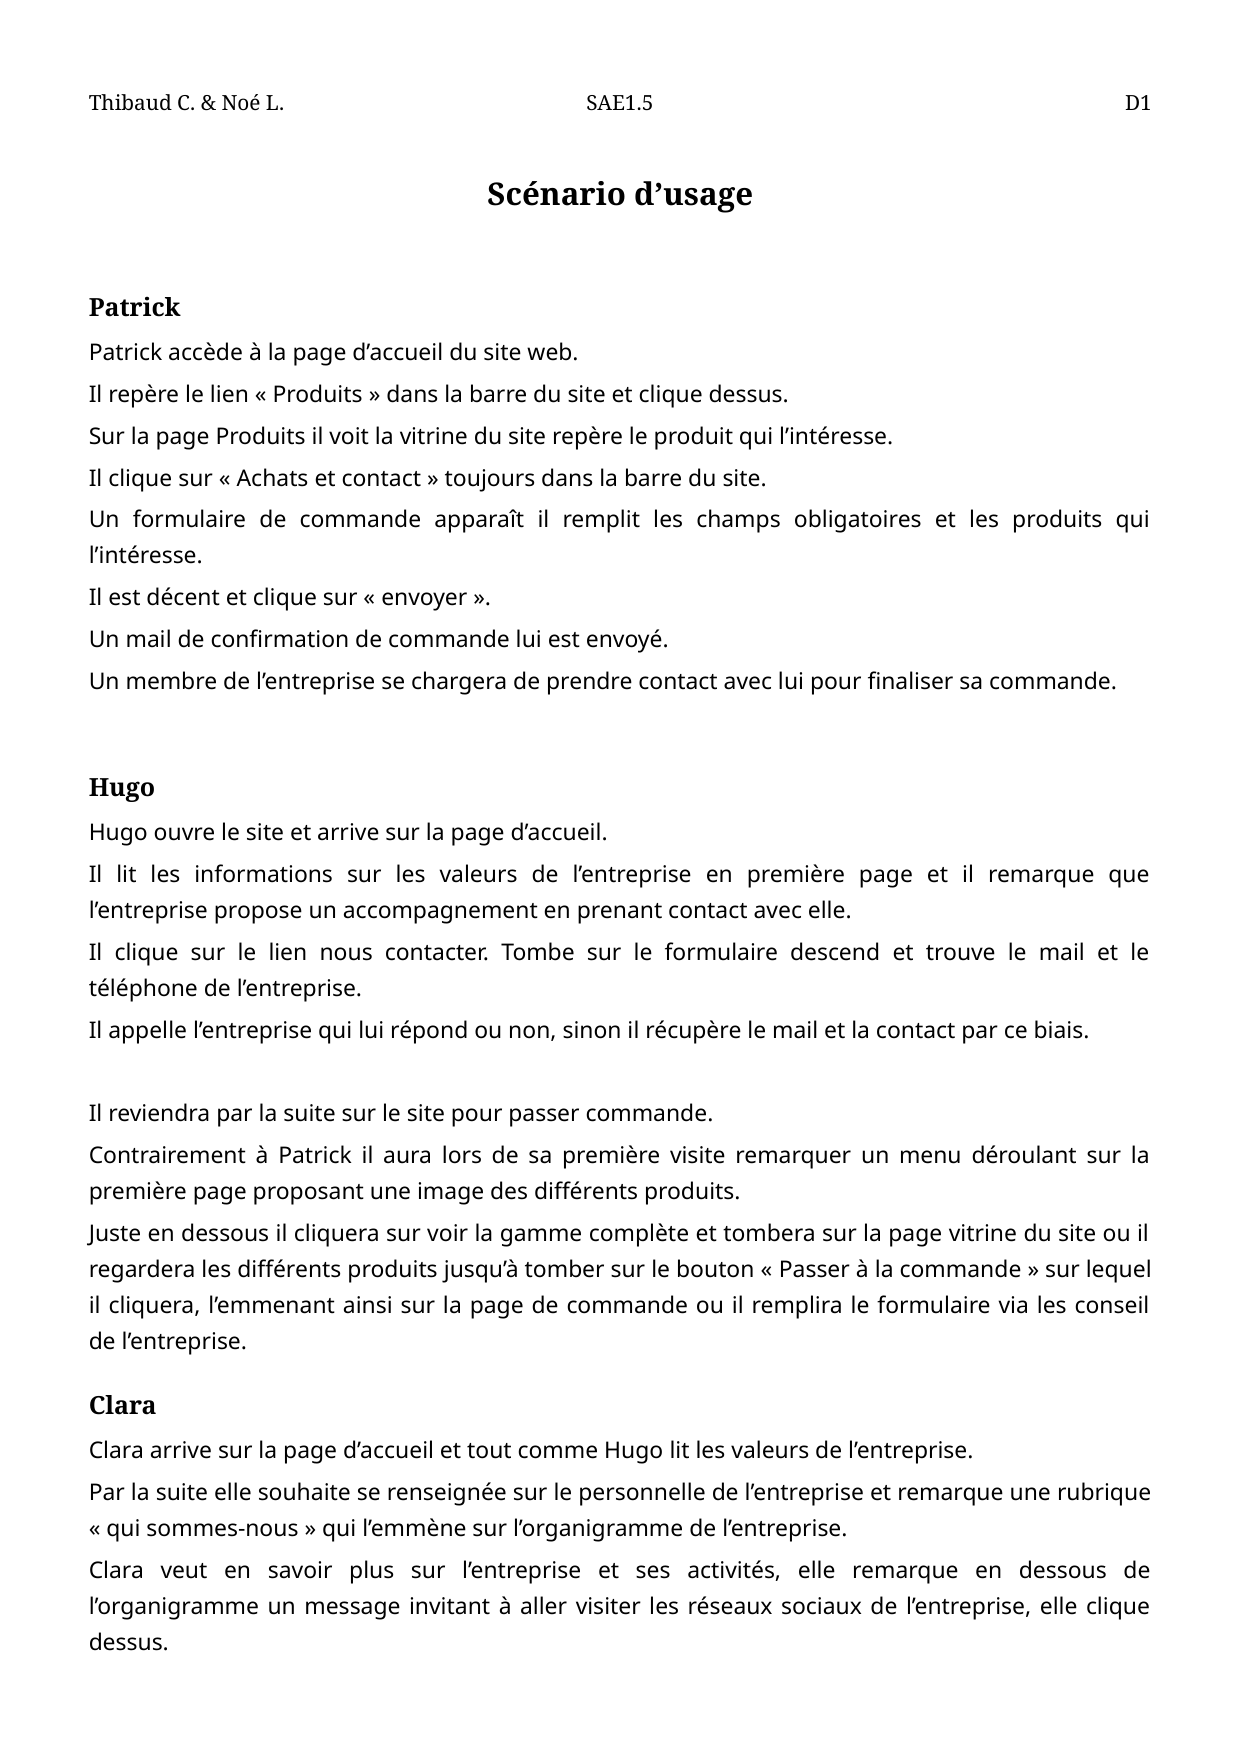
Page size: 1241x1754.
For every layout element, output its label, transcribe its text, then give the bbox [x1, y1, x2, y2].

text Il clique sur « Achats et contact » toujours dans la barre du site. [88, 461, 1152, 493]
text Un mail de confirmation de commande lui est envoyé. [88, 623, 1152, 654]
subtitle Scénario d’usage [88, 171, 1152, 214]
text Par la suite elle souhaite se renseignée sur le personnelle de l’entreprise et remarque une rubrique « qui sommes-nous » qui l’emmène sur l’organigramme de l’entreprise. [88, 1476, 1152, 1543]
text Sur la page Produits il voit la vitrine du site repère le produit qui l’intéresse. [88, 419, 1152, 451]
subtitle Patrick [88, 289, 1152, 323]
text Il est décent et clique sur « envoyer ». [88, 581, 1152, 612]
text Hugo ouvre le site et arrive sur la page d’accueil. [88, 816, 1152, 847]
text Il reviendra par la suite sur le site pour passer commande. [88, 1097, 1152, 1128]
text Clara veut en savoir plus sur l’entreprise et ses activités, elle remarque en dessous de l’organigramme un message invitant à aller visiter les réseaux sociaux de l’entreprise, elle clique dessus. [88, 1554, 1152, 1657]
text Clara arrive sur la page d’accueil et tout comme Hugo lit les valeurs de l’entreprise. [88, 1434, 1152, 1465]
text Un formulaire de commande apparaît il remplit les champs obligatoires et les produits qui l’intéresse. [88, 503, 1152, 571]
subtitle Hugo [88, 769, 1152, 803]
text Il appelle l’entreprise qui lui répond ou non, sinon il récupère le mail et la contact par ce biais. [88, 1013, 1152, 1045]
text Il repère le lien « Produits » dans la barre du site et clique dessus. [88, 378, 1152, 409]
subtitle Clara [88, 1387, 1152, 1422]
text Un membre de l’entreprise se chargera de prendre contact avec lui pour finaliser sa commande. [88, 665, 1152, 696]
text Il clique sur le lien nous contacter. Tombe sur le formulaire descend et trouve le mail et le téléphone de l’entreprise. [88, 936, 1152, 1003]
text Juste en dessous il cliquera sur voir la gamme complète et tombera sur la page vitrine du site ou il regardera les différents produits jusqu’à tomber sur le bouton « Passer à la commande » sur lequel il cliquera, l’emmenant ainsi sur la page de commande ou il remplira le formulaire via les conseil de l’entreprise. [88, 1217, 1152, 1356]
text Patrick accède à la page d’accueil du site web. [88, 336, 1152, 367]
text Il lit les informations sur les valeurs de l’entreprise en première page et il remarque que l’entreprise propose un accompagnement en prenant contact avec elle. [88, 858, 1152, 925]
text Contrairement à Patrick il aura lors de sa première visite remarquer un menu déroulant sur la première page proposant une image des différents produits. [88, 1139, 1152, 1206]
